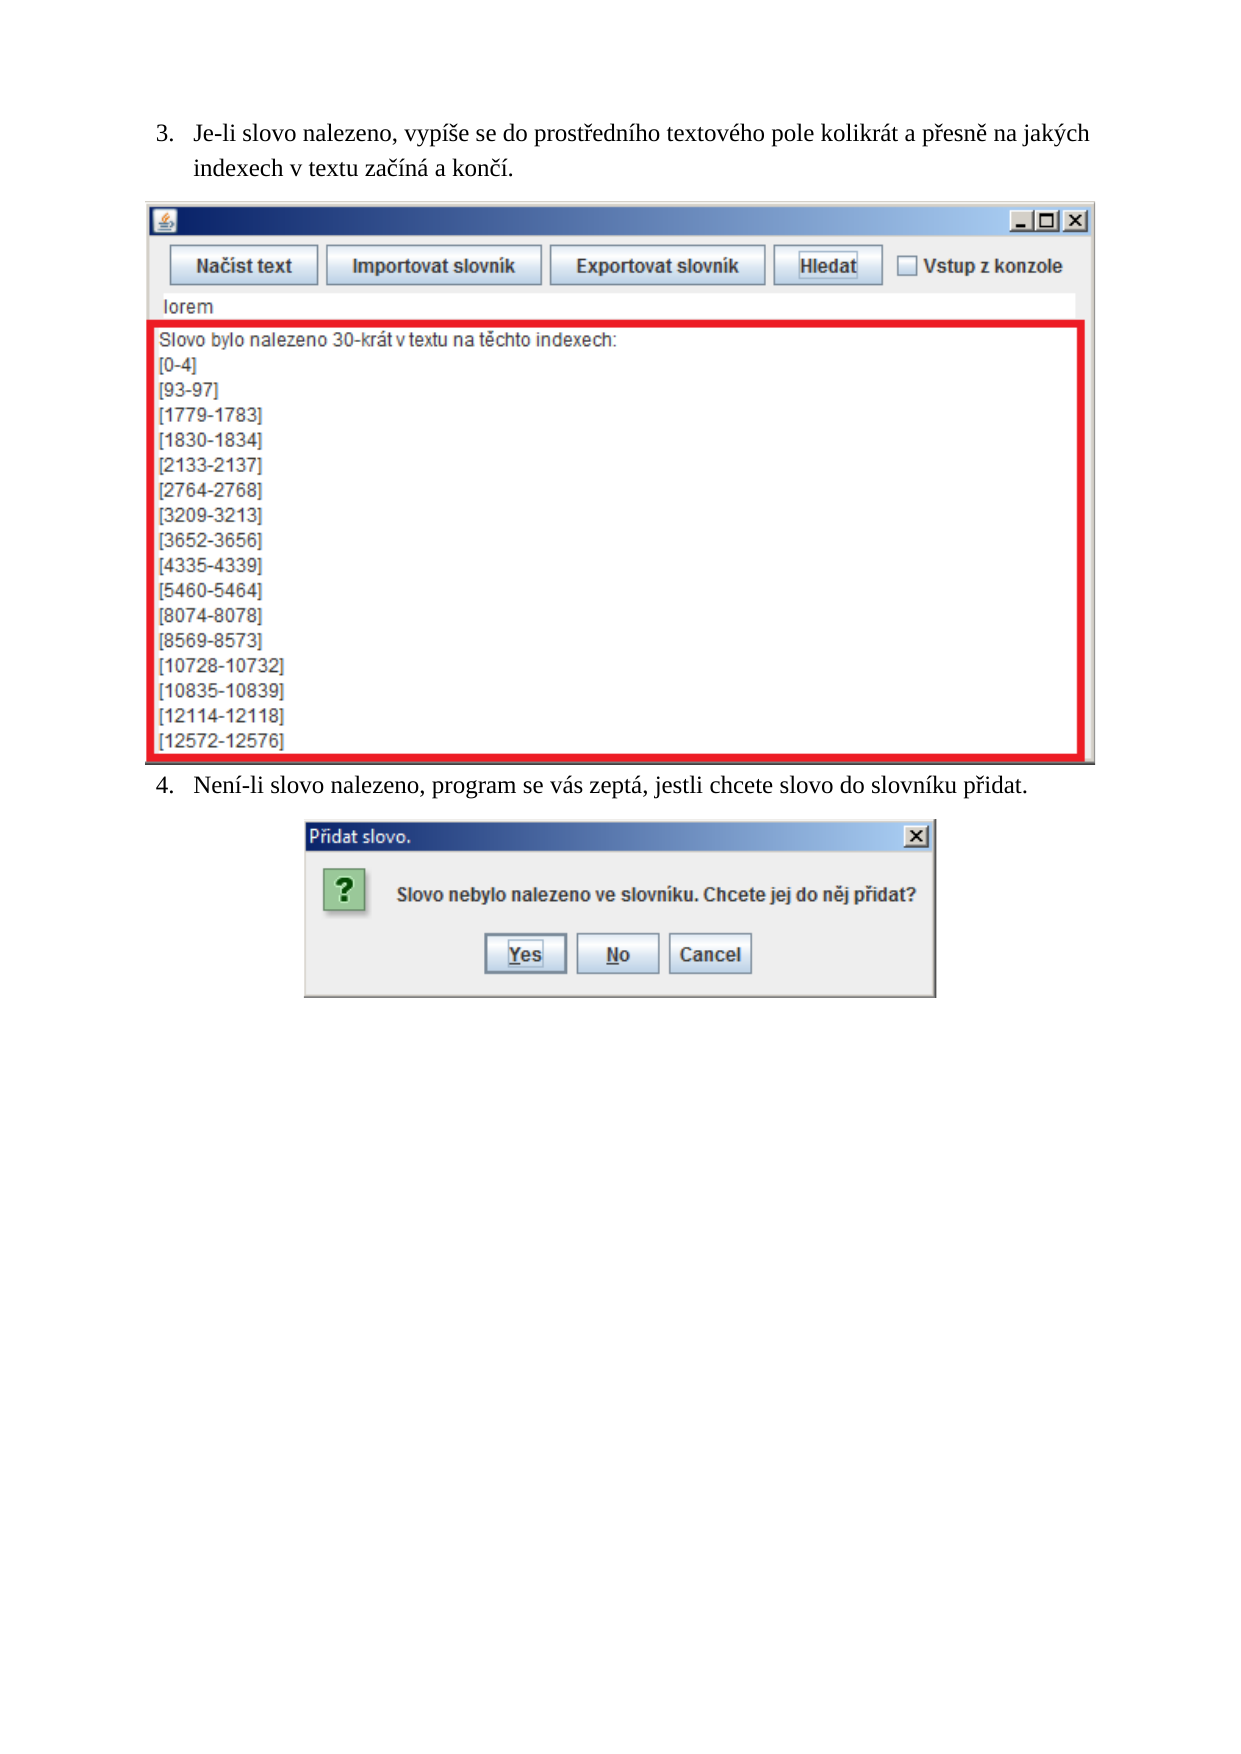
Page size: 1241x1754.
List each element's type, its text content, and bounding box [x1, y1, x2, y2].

picture [303, 819, 937, 998]
list Není-li slovo nalezeno, program se vás zeptá, jestli chcete slovo do slovníku přidat. [156, 202, 1122, 799]
list Je-li slovo nalezeno, vypíše se do prostředního textového pole kolikrát a přesně na jakých indexech v textu začíná a končí. [156, 118, 1122, 181]
picture [145, 201, 1096, 765]
